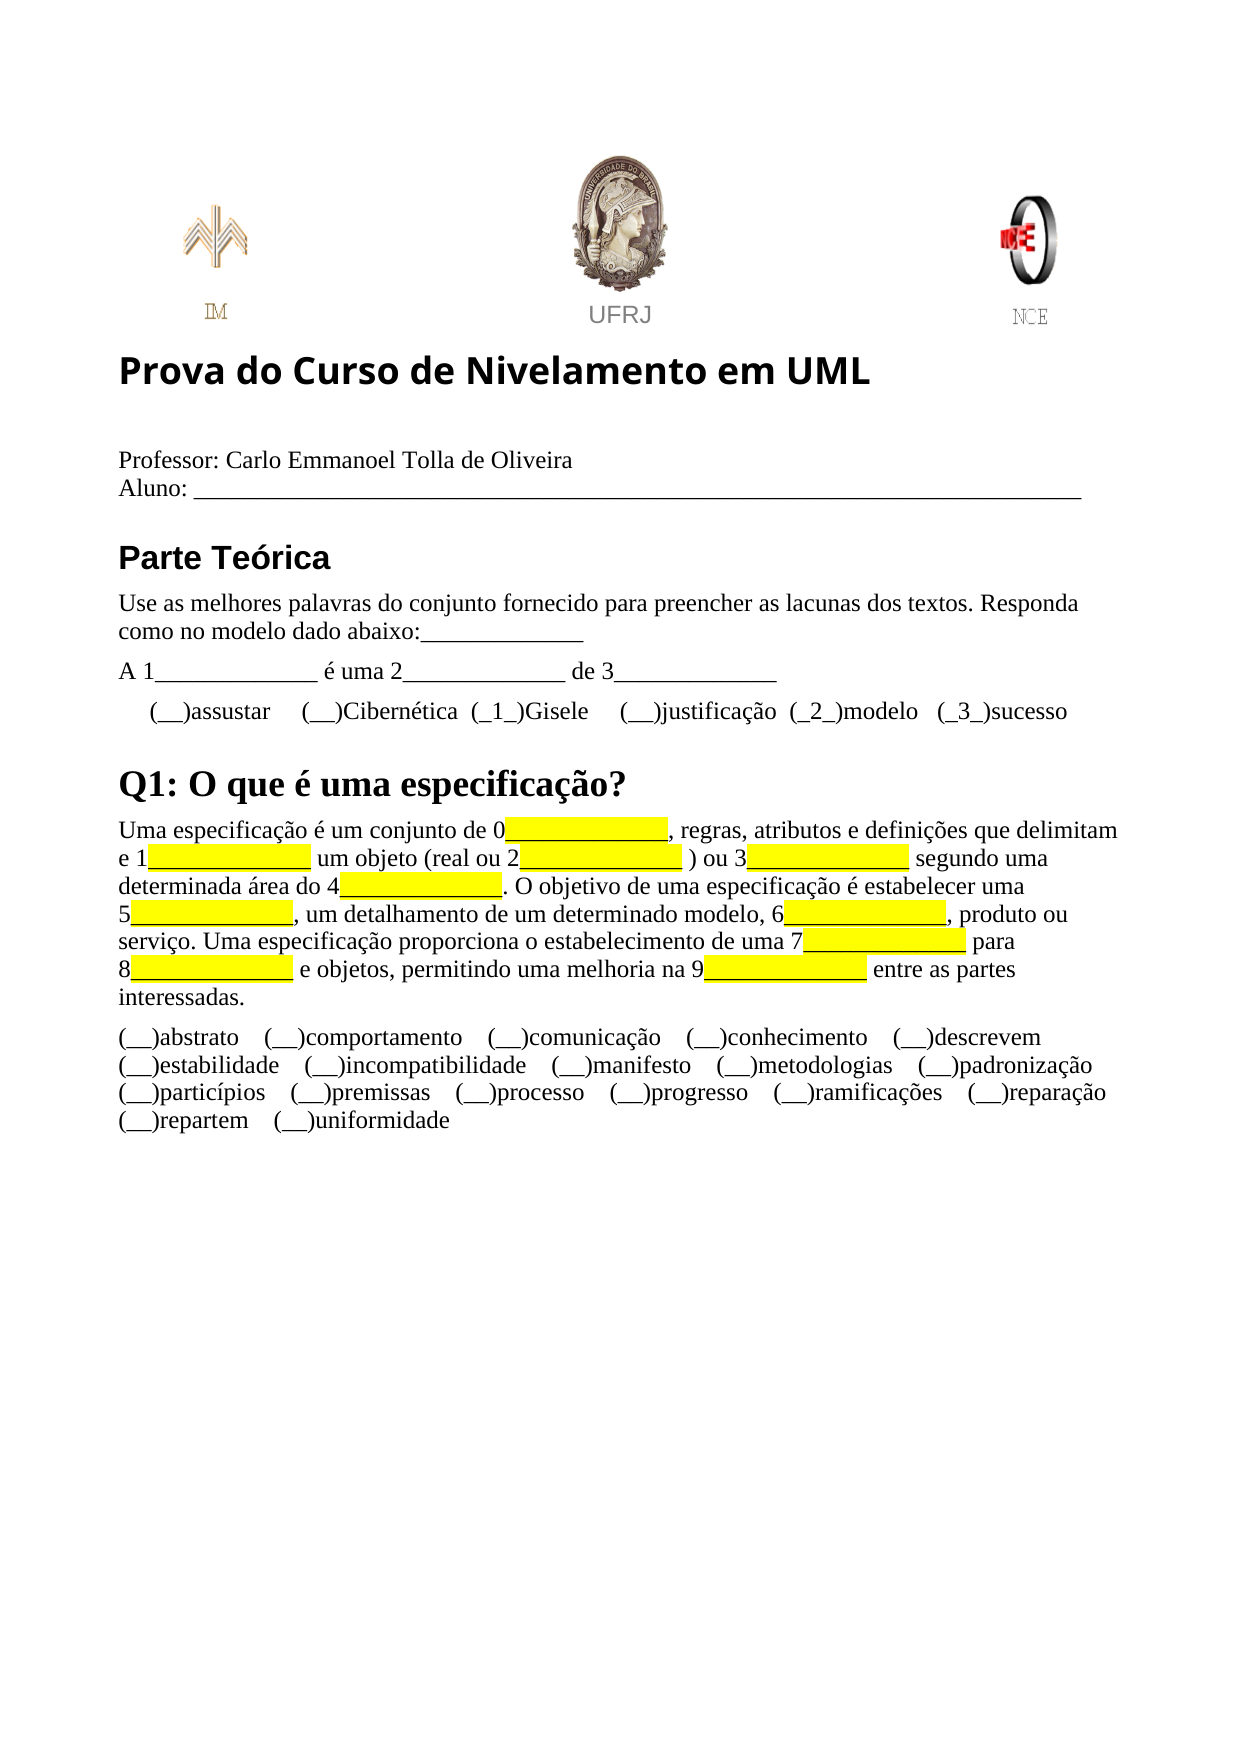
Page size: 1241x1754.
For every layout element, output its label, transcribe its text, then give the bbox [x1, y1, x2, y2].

text (__)assustar (__)Cibernética (_1_)Gisele (__)justificação (_2_)modelo (_3_)sucesso [118, 697, 1122, 725]
picture [997, 155, 1064, 336]
text A 1_____________ é uma 2_____________ de 3_____________ [118, 657, 1122, 685]
text Use as melhores palavras do conjunto fornecido para preencher as lacunas dos textos. Responda como no modelo dado abaixo:_____________ [118, 589, 1122, 645]
text Aluno: _______________________________________________________________________ [118, 474, 1122, 502]
subtitle Q1: O que é uma especificação? [118, 763, 1122, 804]
subtitle Parte Teórica [118, 539, 1122, 577]
picture [570, 155, 670, 293]
text (__)abstrato (__)comportamento (__)comunicação (__)conhecimento (__)descrevem (__)estabilidade (__)incompatibilidade (__)manifesto (__)metodologias (__)padronização (__)particípios (__)premissas (__)processo (__)progresso (__)ramificações (__)reparação (__)repartem (__)uniformidade [118, 1023, 1122, 1134]
table_header UFRJ [463, 146, 777, 344]
text Prova do Curso de Nivelamento em UML [118, 344, 1122, 395]
text Professor: Carlo Emmanoel Tolla de Oliveira [118, 446, 1122, 474]
table_header [149, 146, 463, 344]
picture [176, 155, 254, 332]
text Uma especificação é um conjunto de 0_____________, regras, atributos e definições que delimitam e 1_____________ um objeto (real ou 2_____________ ) ou 3_____________ segundo uma determinada área do 4_____________. O objetivo de uma especificação é estabelecer uma 5_____________, um detalhamento de um determinado modelo, 6_____________, produto ou serviço. Uma especificação proporciona o estabelecimento de uma 7_____________ para 8_____________ e objetos, permitindo uma melhoria na 9_____________ entre as partes interessadas. [118, 817, 1122, 1011]
table_header [777, 146, 1092, 344]
